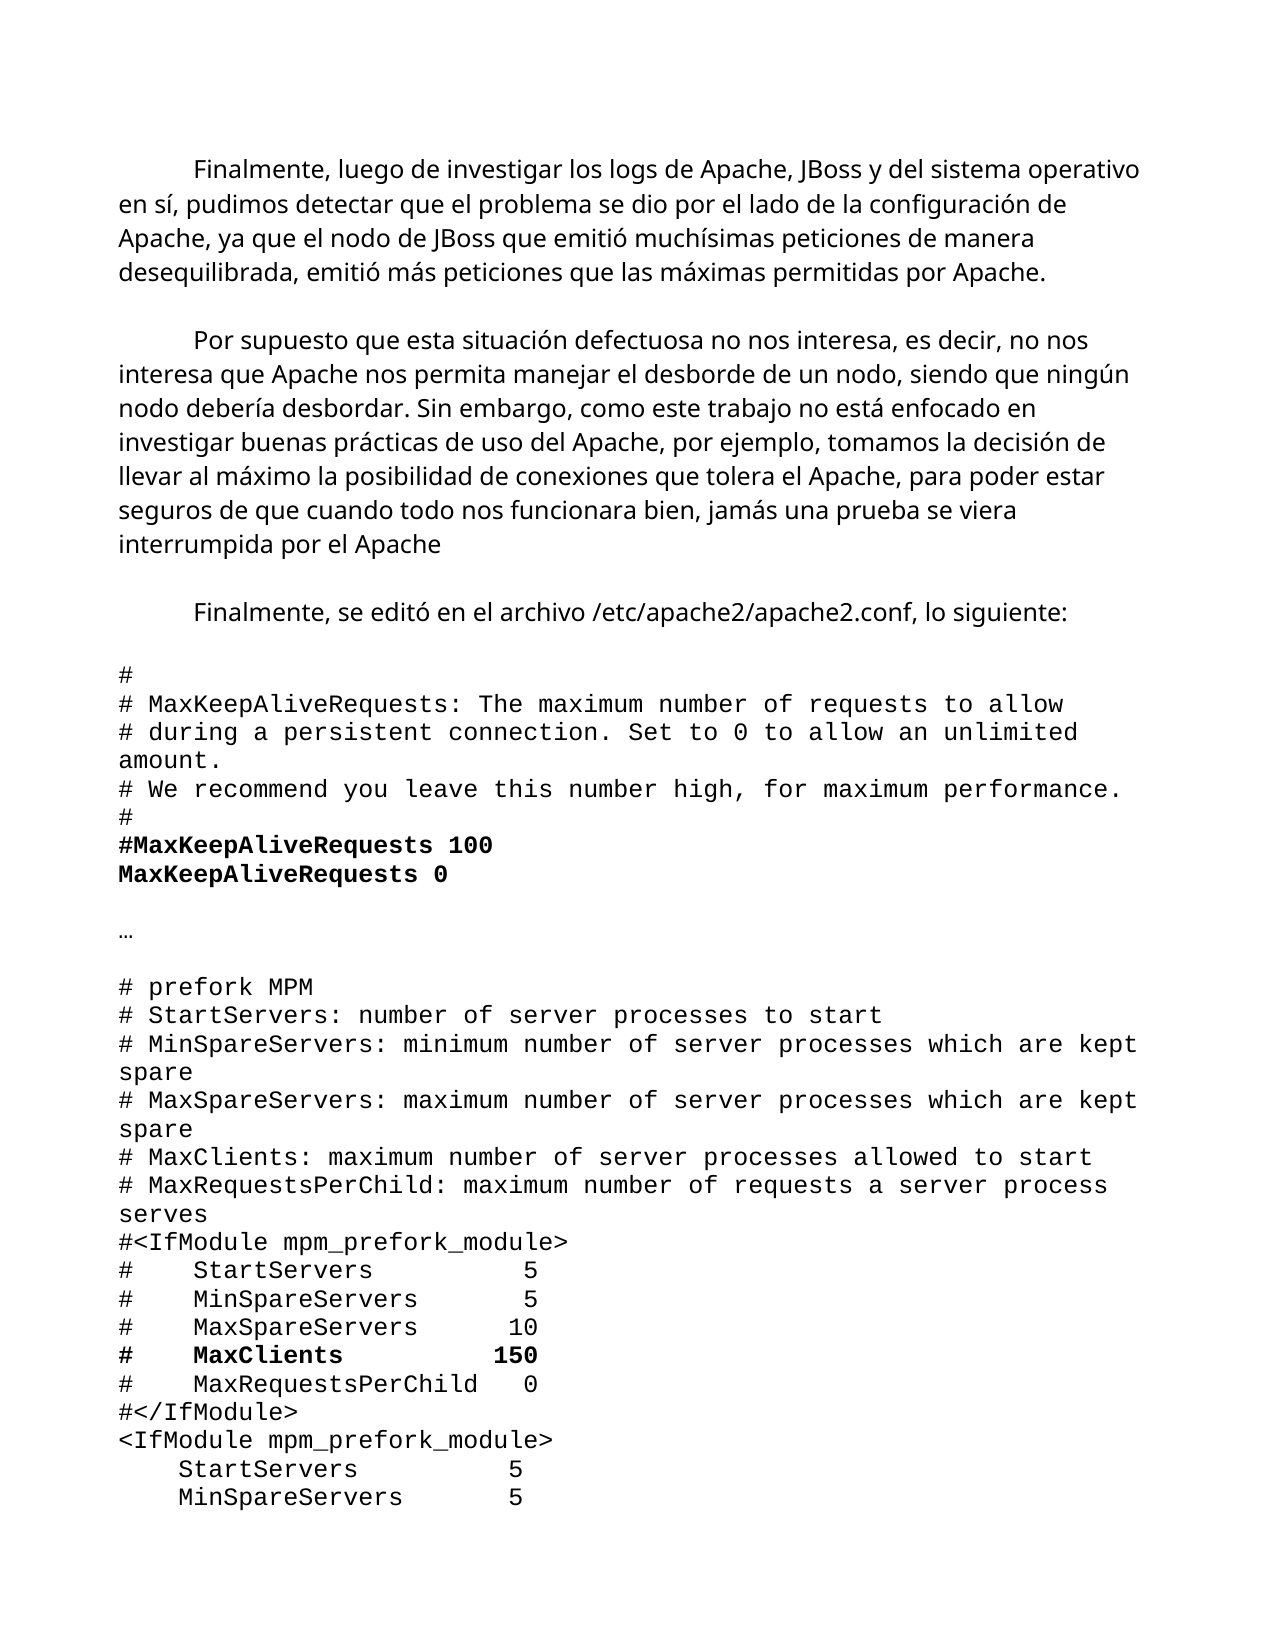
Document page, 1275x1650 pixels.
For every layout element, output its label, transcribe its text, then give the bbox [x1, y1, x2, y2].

text MaxKeepAliveRequests 0 [118, 861, 1157, 890]
text StartServers 5 [118, 1456, 1157, 1485]
text # [118, 663, 1157, 691]
text <IfModule mpm_prefork_module> [118, 1428, 1157, 1456]
text # MaxClients 150 [118, 1343, 1157, 1371]
text # MinSpareServers 5 [118, 1286, 1157, 1315]
text # during a persistent connection. Set to 0 to allow an unlimited amount. [118, 720, 1157, 776]
text Por supuesto que esta situación defectuosa no nos interesa, es decir, no nos interesa que Apache nos permita manejar el desborde de un nodo, siendo que ningún nodo debería desbordar. Sin embargo, como este trabajo no está enfocado en investigar buenas prácticas de uso del Apache, por ejemplo, tomamos la decisión de llevar al máximo la posibilidad de conexiones que tolera el Apache, para poder estar seguros de que cuando todo nos funcionara bien, jamás una prueba se viera interrumpida por el Apache [118, 322, 1157, 561]
text # MaxSpareServers: maximum number of server processes which are kept spare [118, 1088, 1157, 1145]
text # [118, 805, 1157, 833]
text … [118, 918, 1157, 946]
text # MaxSpareServers 10 [118, 1315, 1157, 1343]
text # prefork MPM [118, 975, 1157, 1003]
text # We recommend you leave this number high, for maximum performance. [118, 776, 1157, 805]
text # StartServers: number of server processes to start [118, 1003, 1157, 1031]
text #</IfModule> [118, 1400, 1157, 1428]
text # MinSpareServers: minimum number of server processes which are kept spare [118, 1031, 1157, 1088]
text # MaxRequestsPerChild: maximum number of requests a server process serves [118, 1173, 1157, 1230]
text # MaxKeepAliveRequests: The maximum number of requests to allow [118, 691, 1157, 720]
text # MaxRequestsPerChild 0 [118, 1371, 1157, 1400]
text Finalmente, se editó en el archivo /etc/apache2/apache2.conf, lo siguiente: [118, 595, 1157, 629]
text #MaxKeepAliveRequests 100 [118, 833, 1157, 861]
text # MaxClients: maximum number of server processes allowed to start [118, 1145, 1157, 1173]
text Finalmente, luego de investigar los logs de Apache, JBoss y del sistema operativo en sí, pudimos detectar que el problema se dio por el lado de la configuración de Apache, ya que el nodo de JBoss que emitió muchísimas peticiones de manera desequilibrada, emitió más peticiones que las máximas permitidas por Apache. [118, 152, 1157, 288]
text MinSpareServers 5 [118, 1485, 1157, 1513]
text # StartServers 5 [118, 1258, 1157, 1286]
text #<IfModule mpm_prefork_module> [118, 1230, 1157, 1258]
